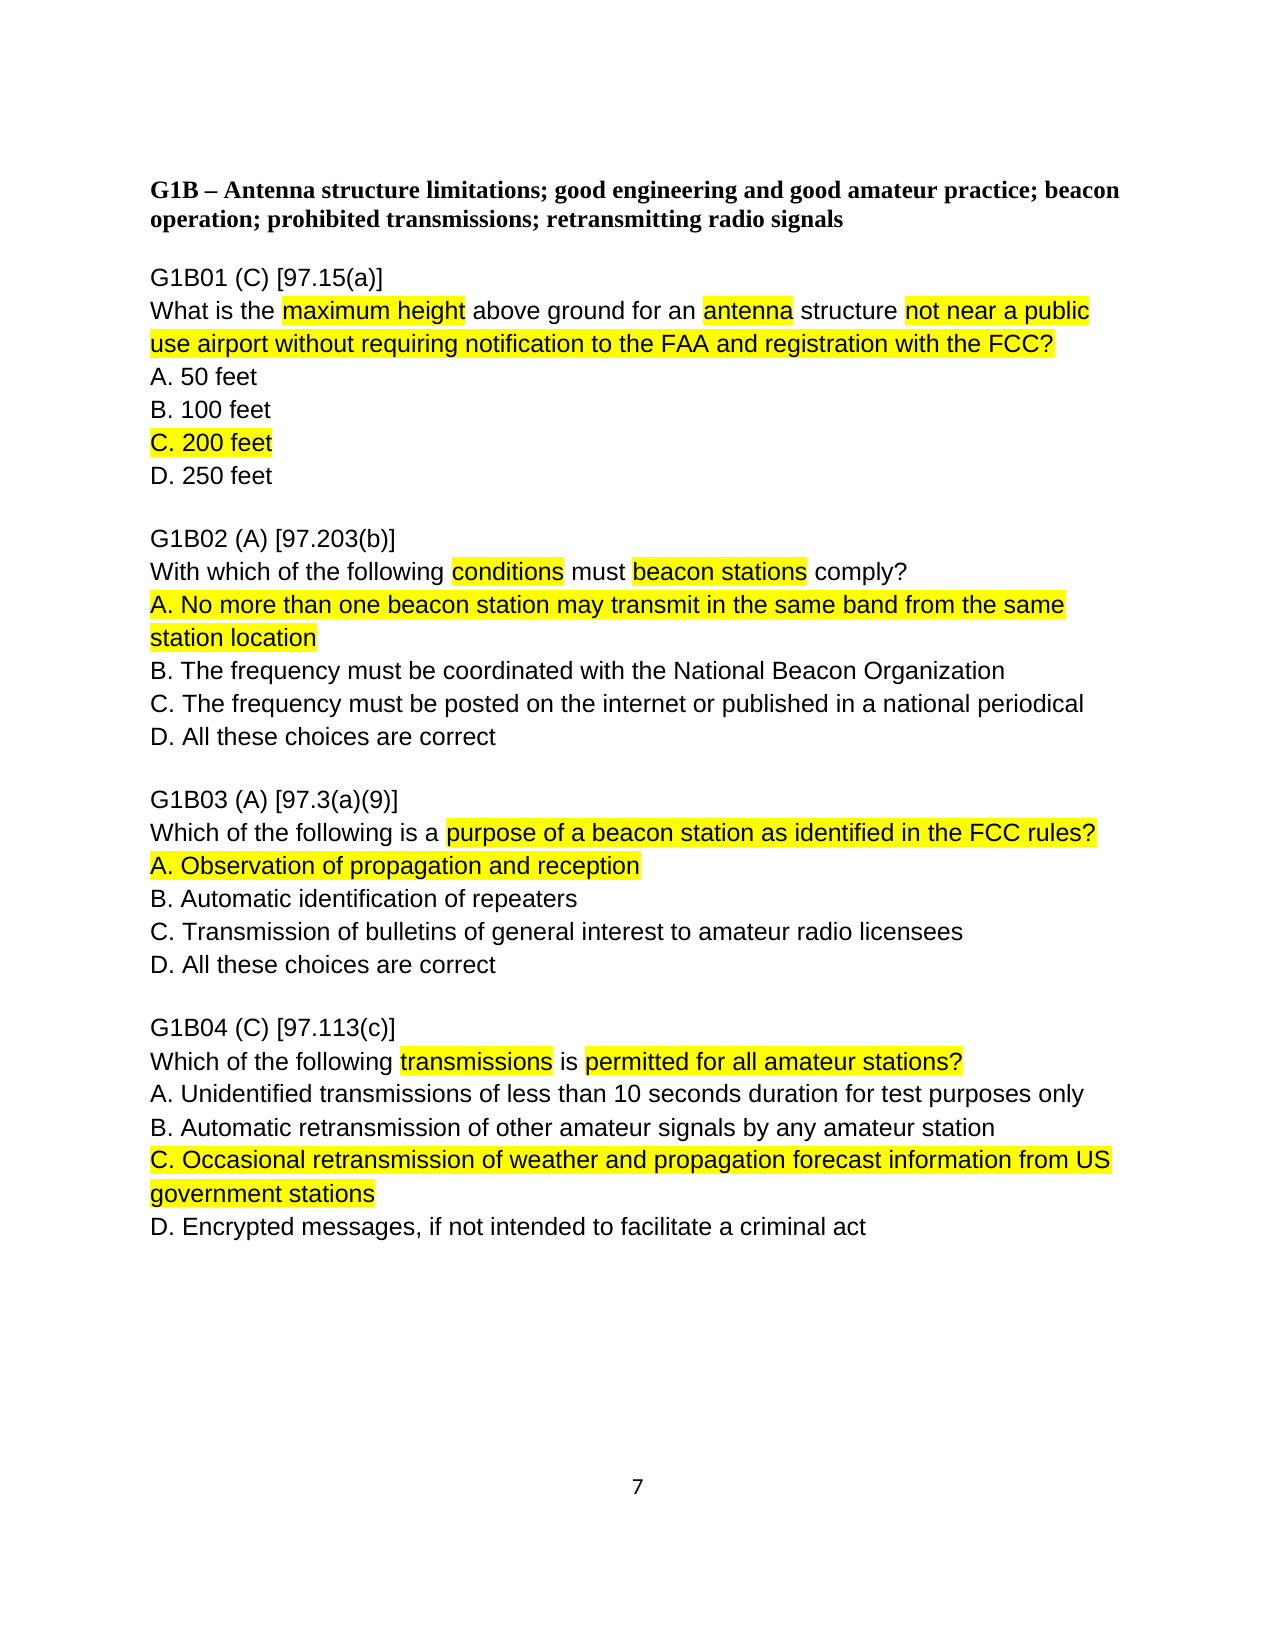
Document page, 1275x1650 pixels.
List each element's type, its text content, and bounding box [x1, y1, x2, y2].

subtitle G1B – Antenna structure limitations; good engineering and good amateur practice; beacon operation; prohibited transmissions; retransmitting radio signals [150, 176, 1125, 233]
text G1B03 (A) [97.3(a)(9)] Which of the following is a purpose of a beacon station as identified in the FCC rules? A. Observation of propagation and reception B. Automatic identification of repeaters C. Transmission of bulletins of general interest to amateur radio licensees D. All these choices are correct [150, 785, 1125, 979]
text G1B04 (C) [97.113(c)] Which of the following transmissions is permitted for all amateur stations? A. Unidentified transmissions of less than 10 seconds duration for test purposes only B. Automatic retransmission of other amateur signals by any amateur station C. Occasional retransmission of weather and propagation forecast information from US government stations D. Encrypted messages, if not intended to facilitate a criminal act [150, 1013, 1125, 1240]
text G1B01 (C) [97.15(a)] What is the maximum height above ground for an antenna structure not near a public use airport without requiring notification to the FAA and registration with the FCC? A. 50 feet B. 100 feet C. 200 feet D. 250 feet [150, 263, 1125, 490]
text G1B02 (A) [97.203(b)] With which of the following conditions must beacon stations comply? A. No more than one beacon station may transmit in the same band from the same station location B. The frequency must be coordinated with the National Beacon Organization C. The frequency must be posted on the internet or published in a national periodical D. All these choices are correct [150, 524, 1125, 751]
